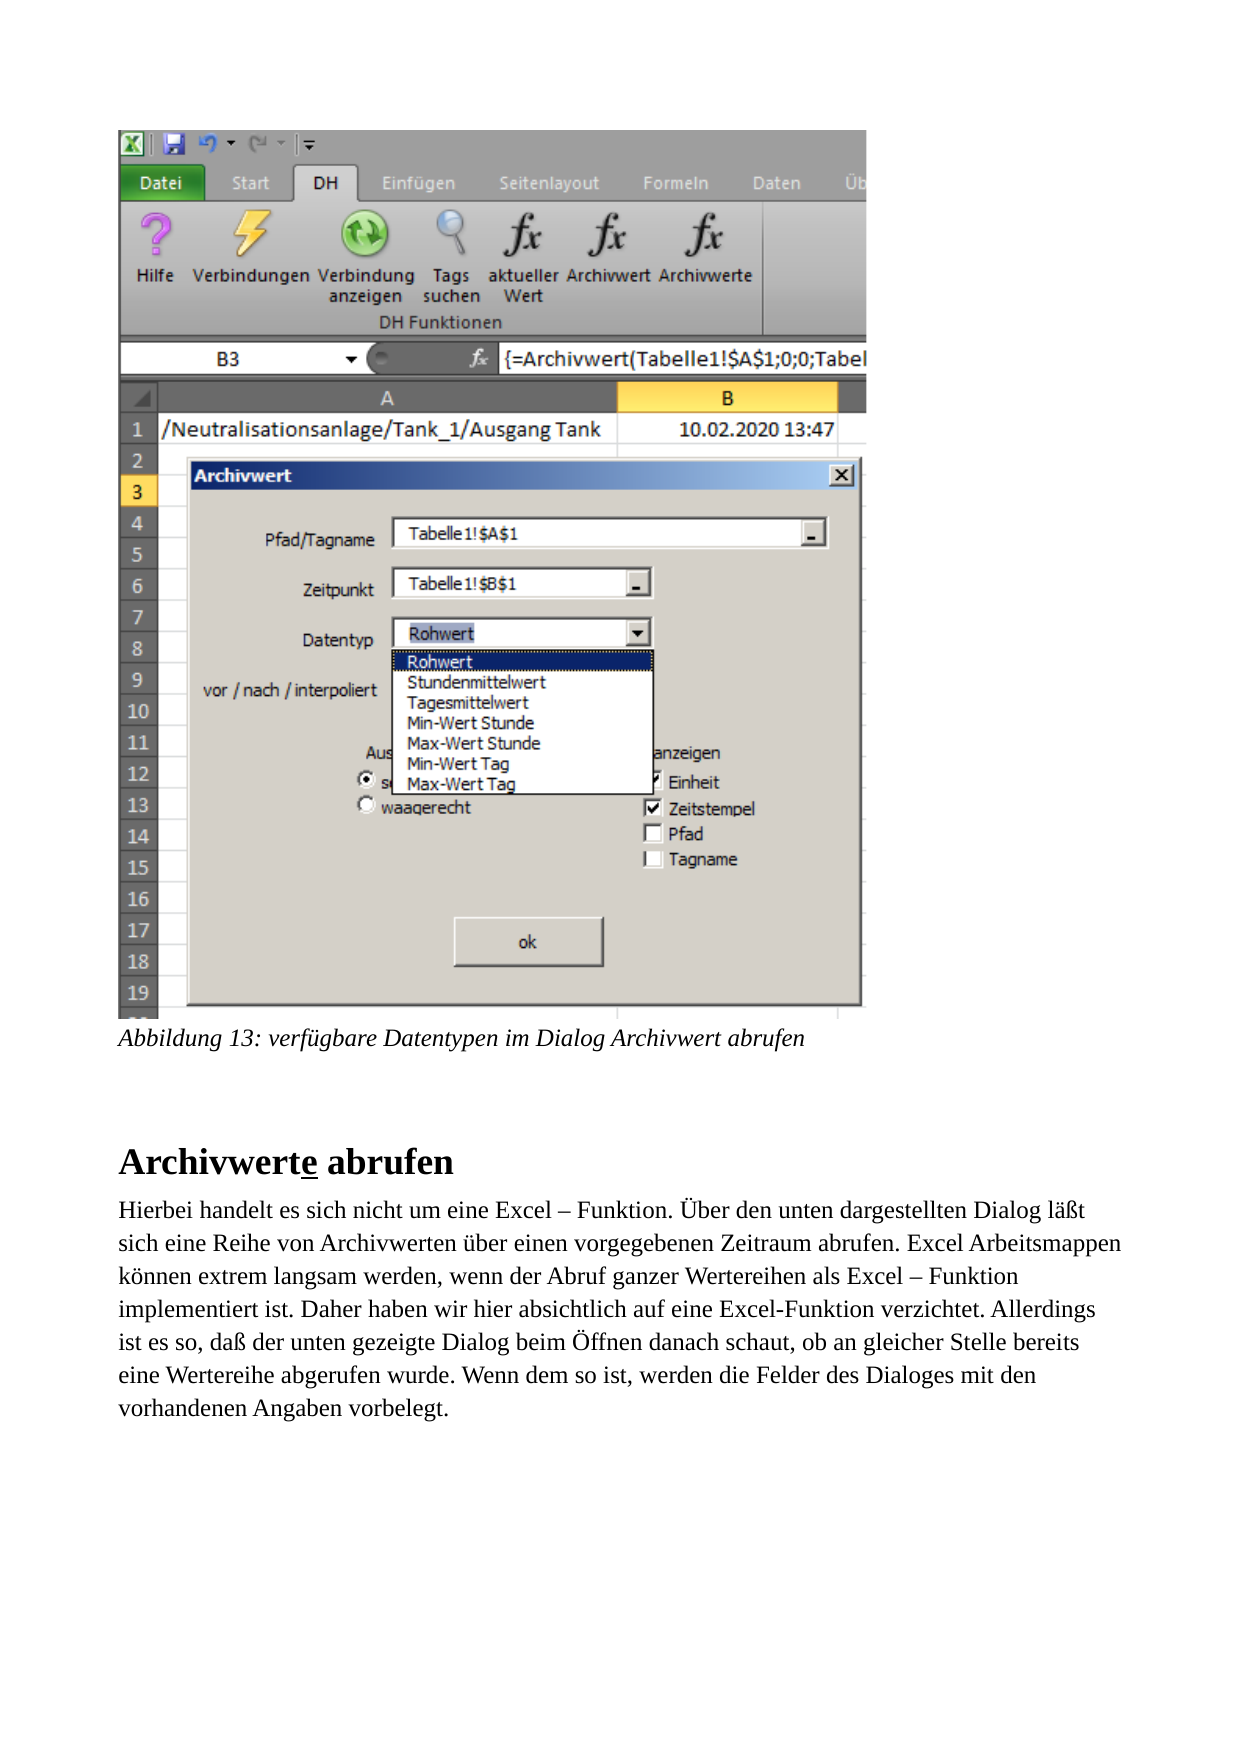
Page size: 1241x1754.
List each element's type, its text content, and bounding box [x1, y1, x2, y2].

text Hierbei handelt es sich nicht um eine Excel – Funktion. Über den unten dargestellten Dialog läßt sich eine Reihe von Archivwerten über einen vorgegebenen Zeitraum abrufen. Excel Arbeitsmappen können extrem langsam werden, wenn der Abruf ganzer Wertereihen als Excel – Funktion implementiert ist. Daher haben wir hier absichtlich auf eine Excel-Funktion verzichtet. Allerdings ist es so, daß der unten gezeigte Dialog beim Öffnen danach schaut, ob an gleicher Stelle bereits eine Wertereihe abgerufen wurde. Wenn dem so ist, werden die Felder des Dialoges mit den vorhandenen Angaben vorbelegt. [118, 1195, 1122, 1422]
picture [118, 130, 867, 1019]
text Abbildung 13: verfügbare Datentypen im Dialog Archivwert abrufen [118, 1019, 867, 1052]
subtitle Archivwerte abrufen [118, 1139, 1122, 1183]
